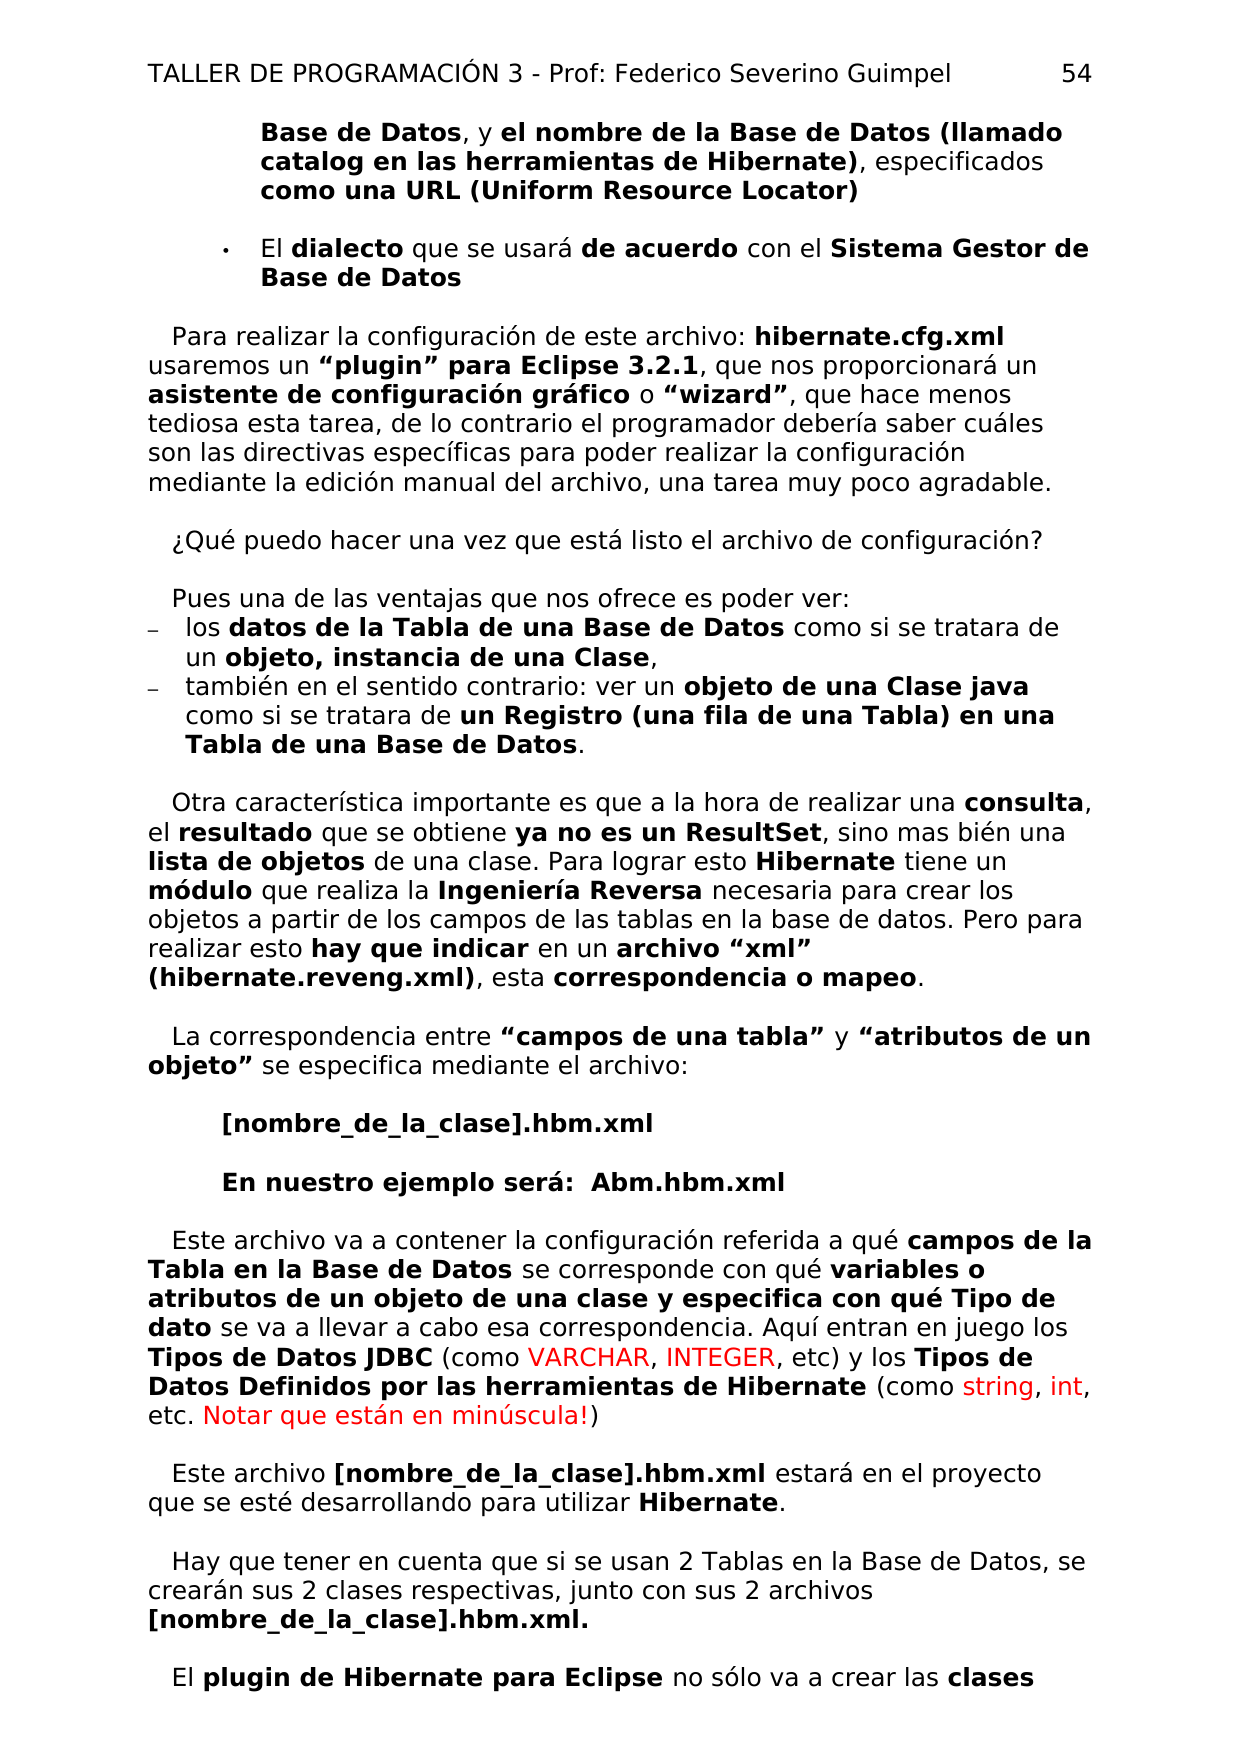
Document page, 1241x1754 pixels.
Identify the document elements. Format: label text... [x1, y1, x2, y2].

text Este archivo va a contener la configuración referida a qué campos de la Tabla en la Base de Datos se corresponde con qué variables o atributos de un objeto de una clase y especifica con qué Tipo de dato se va a llevar a cabo esa correspondencia. Aquí entran en juego los Tipos de Datos JDBC (como VARCHAR, INTEGER, etc) y los Tipos de Datos Definidos por las herramientas de Hibernate (como string, int, etc. Notar que están en minúscula!) [148, 1226, 1093, 1430]
text Este archivo [nombre_de_la_clase].hbm.xml estará en el proyecto que se esté desarrollando para utilizar Hibernate. [148, 1459, 1093, 1518]
list Base de Datos, y el nombre de la Base de Datos (llamado catalog en las herramientas de Hibernate), especificados como una URL (Uniform Resource Locator) [223, 118, 1093, 205]
text Para realizar la configuración de este archivo: hibernate.cfg.xml [148, 322, 1093, 351]
text [nombre_de_la_clase].hbm.xml [148, 1109, 1093, 1138]
list El dialecto que se usará de acuerdo con el Sistema Gestor de Base de Datos [223, 234, 1093, 293]
text La correspondencia entre “campos de una tabla” y “atributos de un objeto” se especifica mediante el archivo: [148, 1022, 1093, 1080]
text usaremos un “plugin” para Eclipse 3.2.1, que nos proporcionará un asistente de configuración gráfico o “wizard”, que hace menos tediosa esta tarea, de lo contrario el programador debería saber cuáles son las directivas específicas para poder realizar la configuración mediante la edición manual del archivo, una tarea muy poco agradable. [148, 351, 1093, 497]
list también en el sentido contrario: ver un objeto de una Clase java como si se tratara de un Registro (una fila de una Tabla) en una Tabla de una Base de Datos. [148, 672, 1093, 759]
text En nuestro ejemplo será: Abm.hbm.xml [148, 1168, 1093, 1197]
text El plugin de Hibernate para Eclipse no sólo va a crear las clases [148, 1663, 1093, 1693]
text ¿Qué puedo hacer una vez que está listo el archivo de configuración? [148, 526, 1093, 555]
text Otra característica importante es que a la hora de realizar una consulta, el resultado que se obtiene ya no es un ResultSet, sino mas bién una lista de objetos de una clase. Para lograr esto Hibernate tiene un módulo que realiza la Ingeniería Reversa necesaria para crear los objetos a partir de los campos de las tablas en la base de datos. Pero para realizar esto hay que indicar en un archivo “xml” (hibernate.reveng.xml), esta correspondencia o mapeo. [148, 788, 1093, 993]
list los datos de la Tabla de una Base de Datos como si se tratara de un objeto, instancia de una Clase, [148, 613, 1093, 672]
text Pues una de las ventajas que nos ofrece es poder ver: [148, 584, 1093, 613]
text Hay que tener en cuenta que si se usan 2 Tablas en la Base de Datos, se crearán sus 2 clases respectivas, junto con sus 2 archivos [nombre_de_la_clase].hbm.xml. [148, 1547, 1093, 1634]
